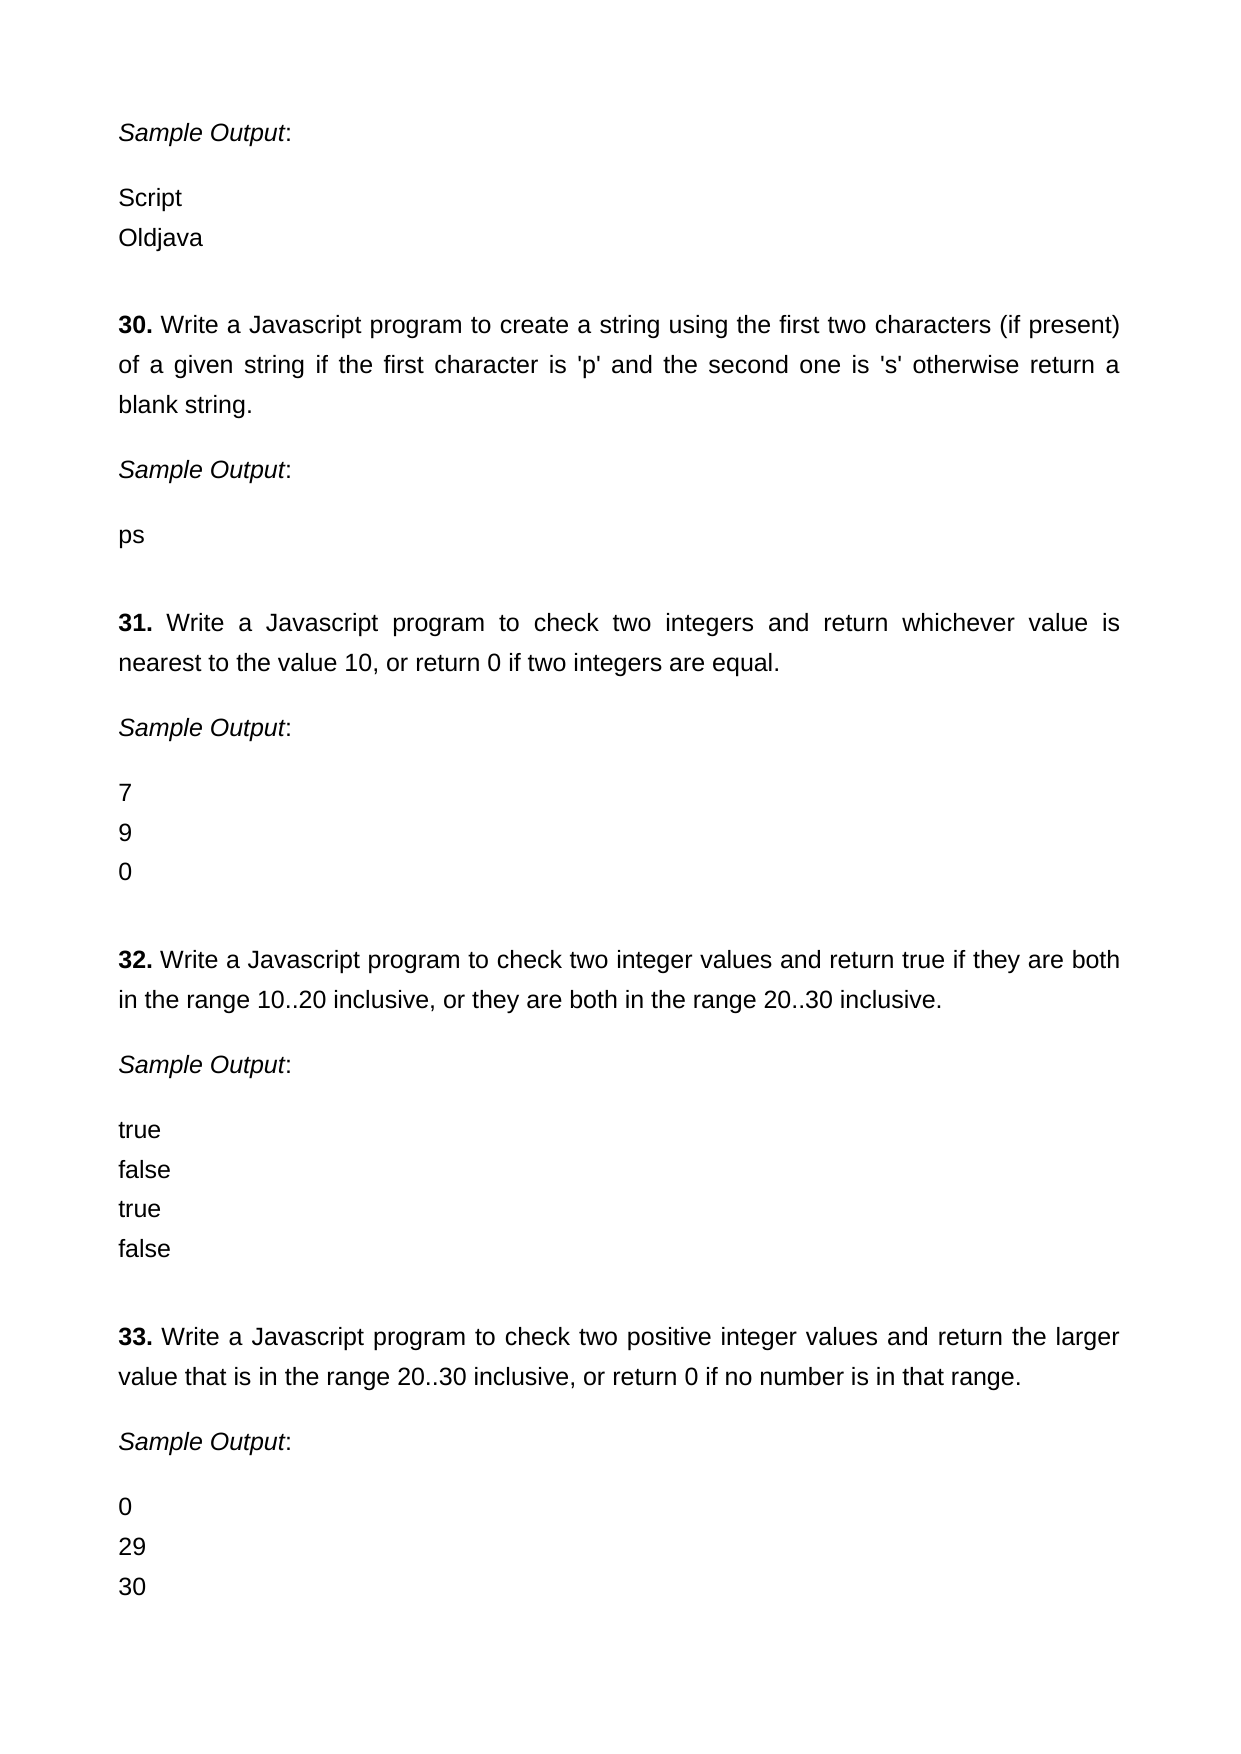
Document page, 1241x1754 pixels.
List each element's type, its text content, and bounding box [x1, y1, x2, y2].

text false [118, 1234, 1122, 1263]
text false [118, 1154, 1122, 1183]
text true [118, 1194, 1122, 1223]
text Sample Output: [118, 1427, 1122, 1456]
text Sample Output: [118, 118, 1122, 147]
text 0 [118, 1492, 1122, 1520]
text 30 [118, 1571, 1122, 1600]
text Sample Output: [118, 455, 1122, 484]
text Sample Output: [118, 1050, 1122, 1078]
text ps [118, 520, 1122, 549]
text Sample Output: [118, 713, 1122, 741]
text true [118, 1115, 1122, 1143]
text 7 [118, 778, 1122, 806]
text 0 [118, 857, 1122, 886]
text 30. Write a Javascript program to create a string using the first two characters (if present) of a given string if the first character is 'p' and the second one is 's' otherwise return a blank string. [118, 310, 1122, 419]
text 9 [118, 817, 1122, 846]
text 32. Write a Javascript program to check two integer values and return true if they are both in the range 10..20 inclusive, or they are both in the range 20..30 inclusive. [118, 945, 1122, 1014]
text Script [118, 183, 1122, 212]
text 31. Write a Javascript program to check two integers and return whichever value is nearest to the value 10, or return 0 if two integers are equal. [118, 608, 1122, 677]
text 29 [118, 1532, 1122, 1560]
text Oldjava [118, 223, 1122, 252]
text 33. Write a Javascript program to check two positive integer values and return the larger value that is in the range 20..30 inclusive, or return 0 if no number is in that range. [118, 1322, 1122, 1391]
